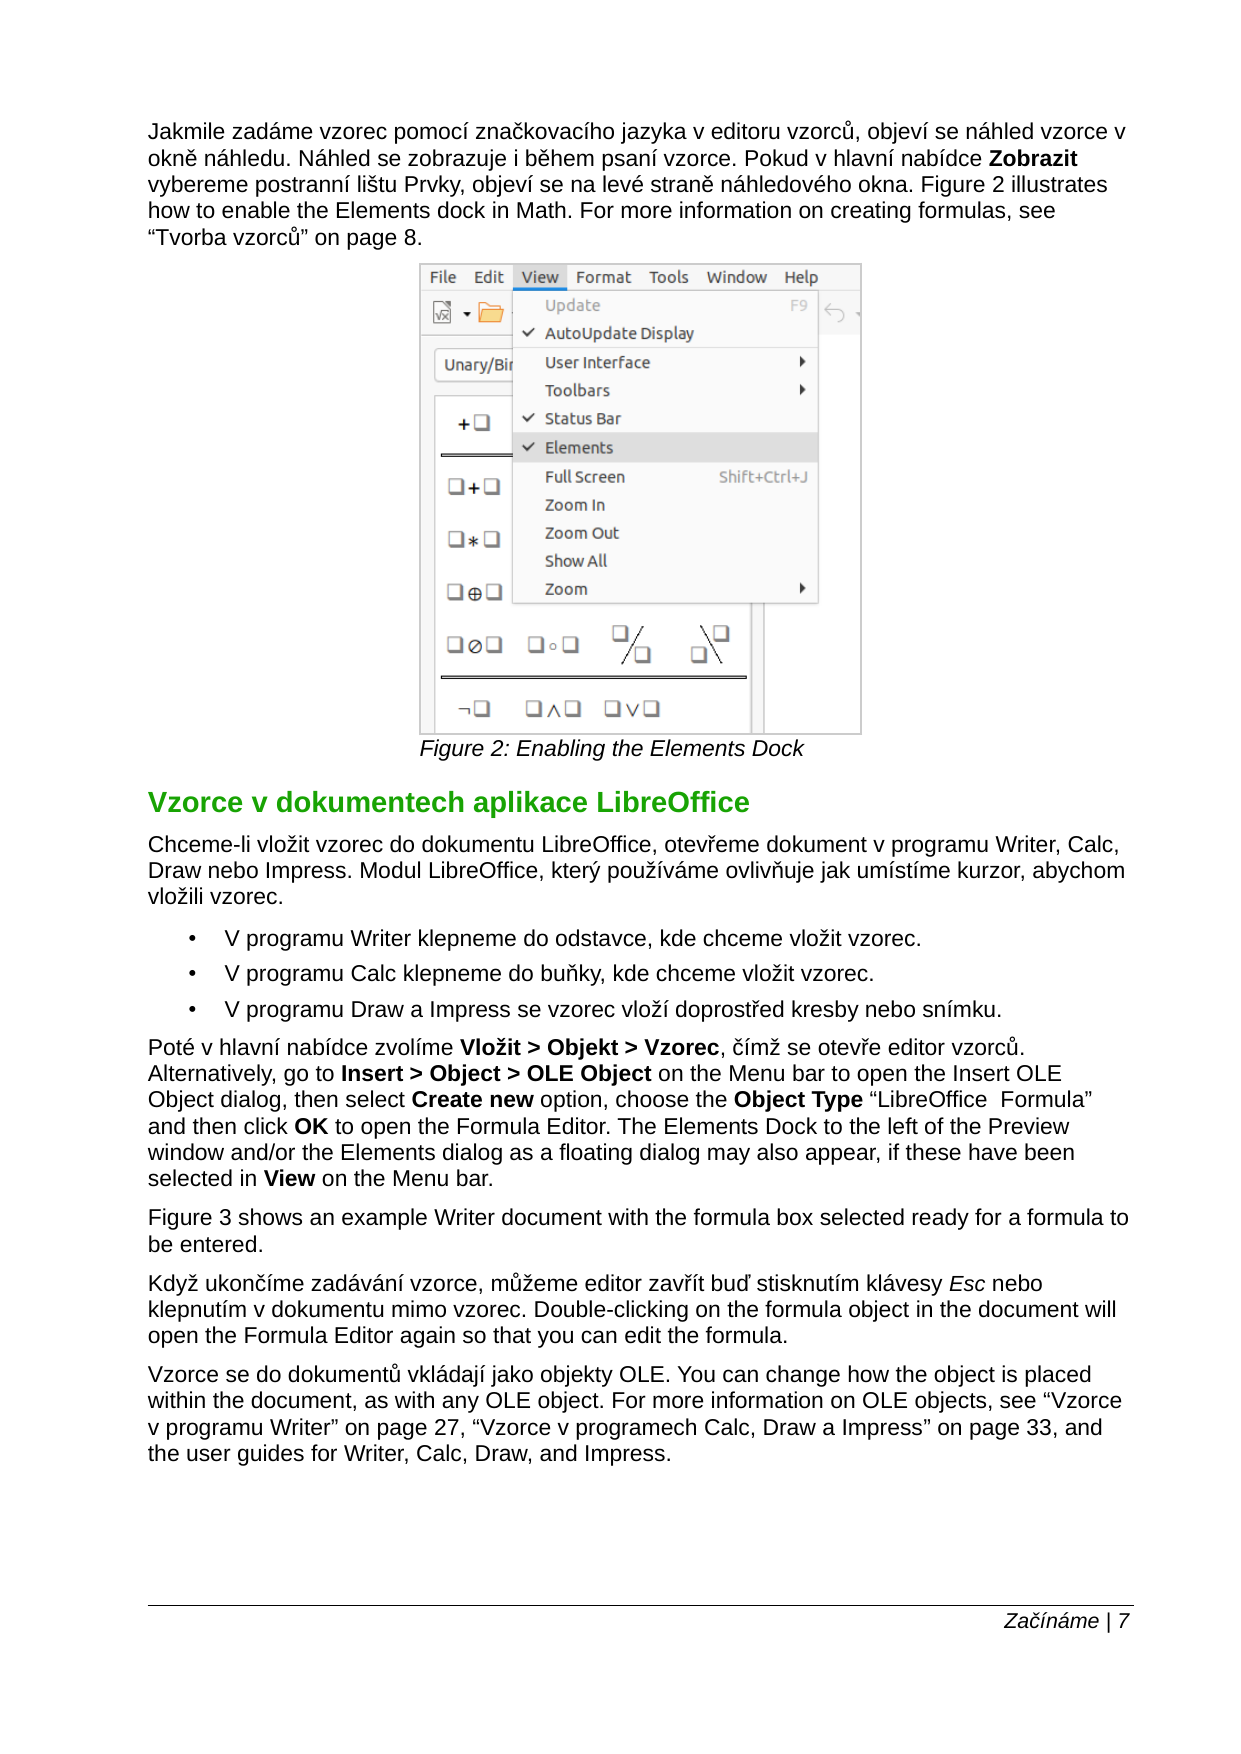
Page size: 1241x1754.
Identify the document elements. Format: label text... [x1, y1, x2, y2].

text Figure 3 shows an example Writer document with the formula box selected ready for a formula to be entered. [148, 1204, 1134, 1257]
text Když ukončíme zadávání vzorce, můžeme editor zavřít buď stisknutím klávesy Esc nebo klepnutím v dokumentu mimo vzorec. Double-clicking on the formula object in the document will open the Formula Editor again so that you can edit the formula. [148, 1269, 1134, 1348]
list V programu Writer klepneme do odstavce, kde chceme vložit vzorec. [185, 922, 1134, 951]
text Figure 2: Enabling the Elements Dock [419, 735, 862, 762]
list V programu Calc klepneme do buňky, kde chceme vložit vzorec. [185, 957, 1134, 987]
text Poté v hlavní nabídce zvolíme Vložit > Objekt > Vzorec, čímž se otevře editor vzorců. Alternatively, go to Insert > Object > OLE Object on the Menu bar to open the Insert OLE Object dialog, then select Create new option, choose the Object Type “LibreOffice Formula” and then click OK to open the Formula Editor. The Elements Dock to the left of the Preview window and/or the Elements dialog as a floating dialog may also appear, if these have been selected in View on the Menu bar. [148, 1034, 1134, 1192]
text Chceme-li vložit vzorec do dokumentu LibreOffice, otevřeme dokument v programu Writer, Calc, Draw nebo Impress. Modul LibreOffice, který používáme ovlivňuje jak umístíme kurzor, abychom vložili vzorec. [148, 831, 1134, 910]
picture [421, 265, 860, 733]
text Vzorce se do dokumentů vkládají jako objekty OLE. You can change how the object is placed within the document, as with any OLE object. For more information on OLE objects, see “Formulas in Writer” on page 26, “Formulas in Calc, Draw, and Impress” on page 31, and the user guides for Writer, Calc, Draw, and Impress. [148, 1361, 1134, 1466]
subtitle Vzorce v dokumentech aplikace LibreOffice [148, 785, 1134, 819]
text Jakmile zadáme vzorec pomocí značkovacího jazyka v editoru vzorců, objeví se náhled vzorce v okně náhledu. Náhled se zobrazuje i během psaní vzorce. Pokud v hlavní nabídce Zobrazit vybereme postranní lištu Prvky, objeví se na levé straně náhledového okna. Figure 2 illustrates how to enable the Elements dock in Math. For more information on creating formulas, see “Creating formulas” on page 7. [148, 118, 1134, 250]
list V programu Draw a Impress se vzorec vloží doprostřed kresby nebo snímku. [185, 993, 1134, 1025]
